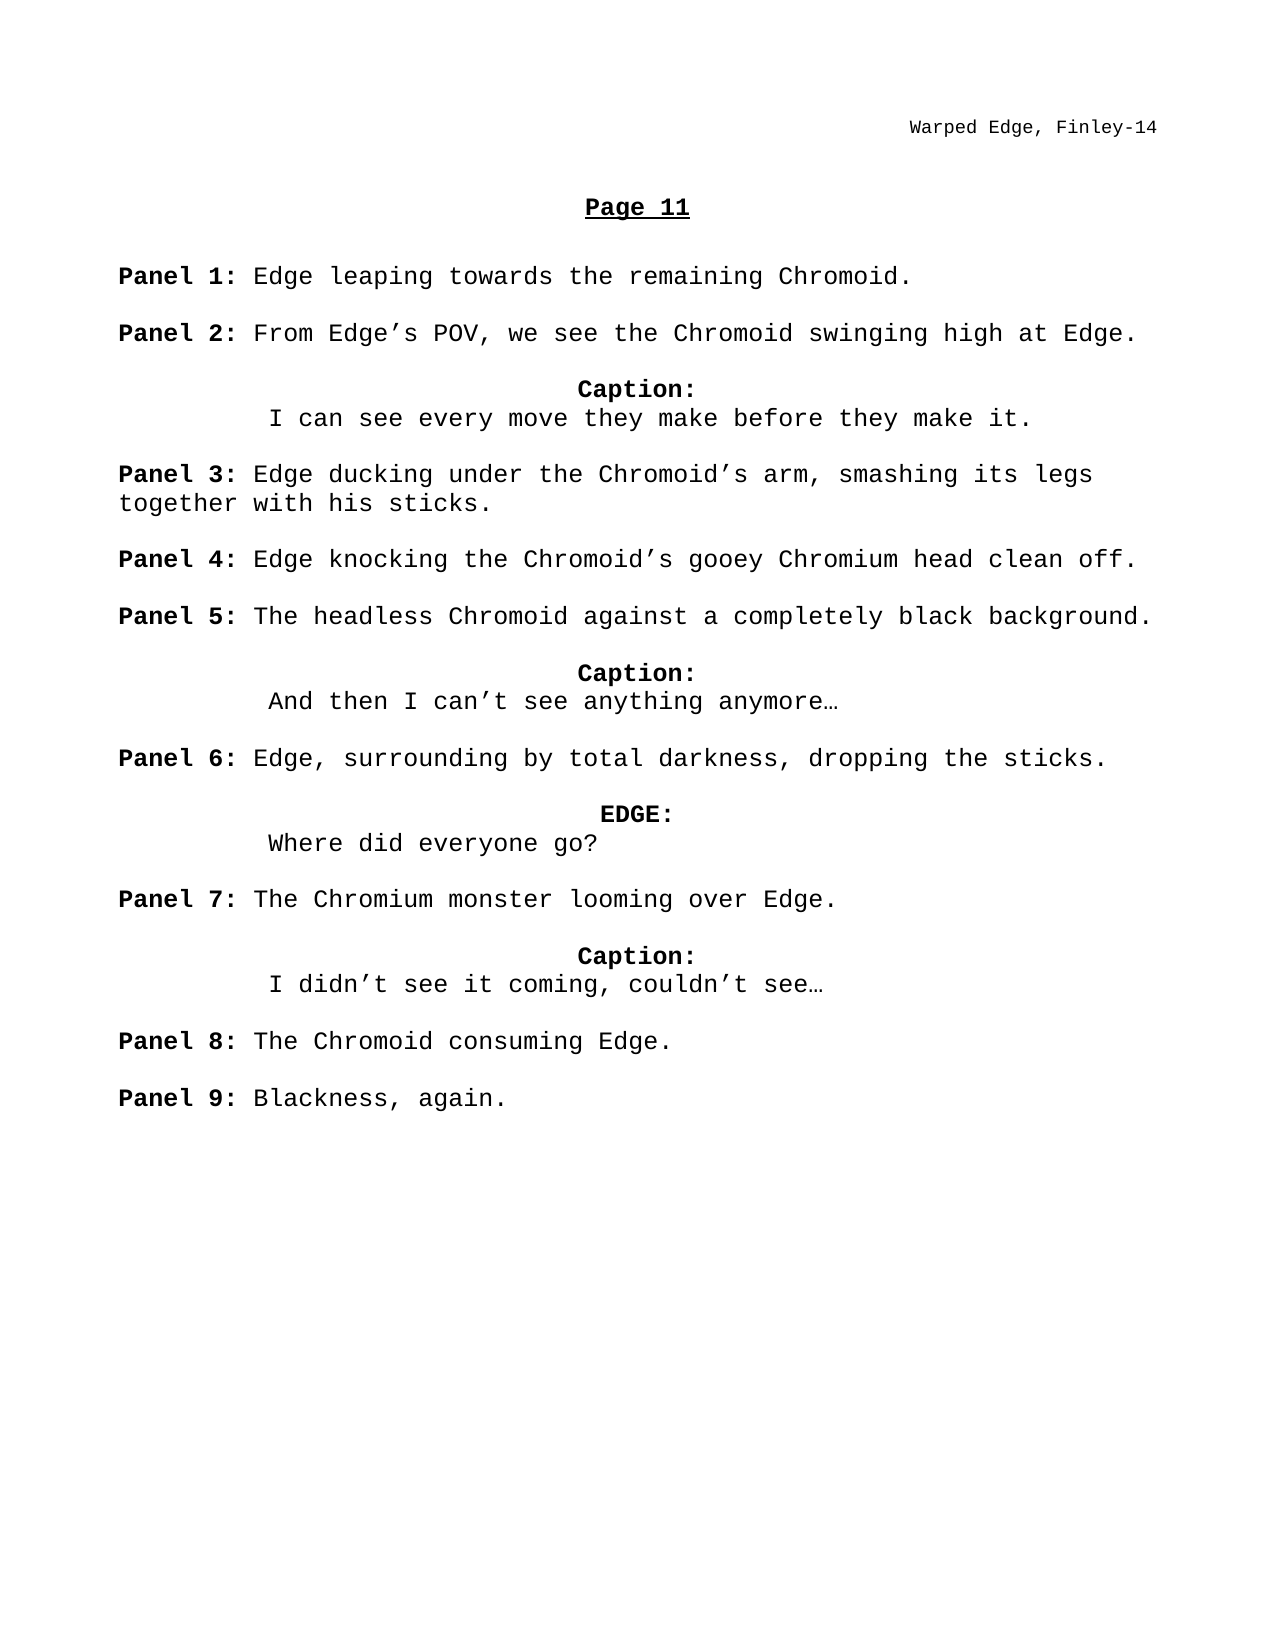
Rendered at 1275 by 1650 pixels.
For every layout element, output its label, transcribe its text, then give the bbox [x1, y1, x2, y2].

text Panel 6: Edge, surrounding by total darkness, dropping the sticks. [118, 745, 1157, 773]
text Panel 4: Edge knocking the Chromoid’s gooey Chromium head clean off. [118, 547, 1157, 575]
text Caption: [118, 660, 1157, 688]
text Panel 8: The Chromoid consuming Edge. [118, 1028, 1157, 1057]
text Panel 2: From Edge’s POV, we see the Chromoid swinging high at Edge. [118, 320, 1157, 348]
text EDGE: [118, 802, 1157, 830]
text And then I can’t see anything anymore… [268, 688, 1157, 717]
text I didn’t see it coming, couldn’t see… [268, 972, 1157, 1000]
text I can see every move they make before they make it. [268, 405, 1157, 433]
text Where did everyone go? [268, 830, 1157, 858]
text Panel 7: The Chromium monster looming over Edge. [118, 887, 1157, 915]
text Panel 9: Blackness, again. [118, 1085, 1157, 1113]
text Caption: [118, 943, 1157, 972]
text Panel 1: Edge leaping towards the remaining Chromoid. [118, 263, 1157, 292]
text Panel 5: The headless Chromoid against a completely black background. [118, 603, 1157, 632]
subtitle Page 11 [118, 194, 1157, 223]
text Caption: [118, 377, 1157, 405]
text Panel 3: Edge ducking under the Chromoid’s arm, smashing its legs together with his sticks. [118, 462, 1157, 518]
